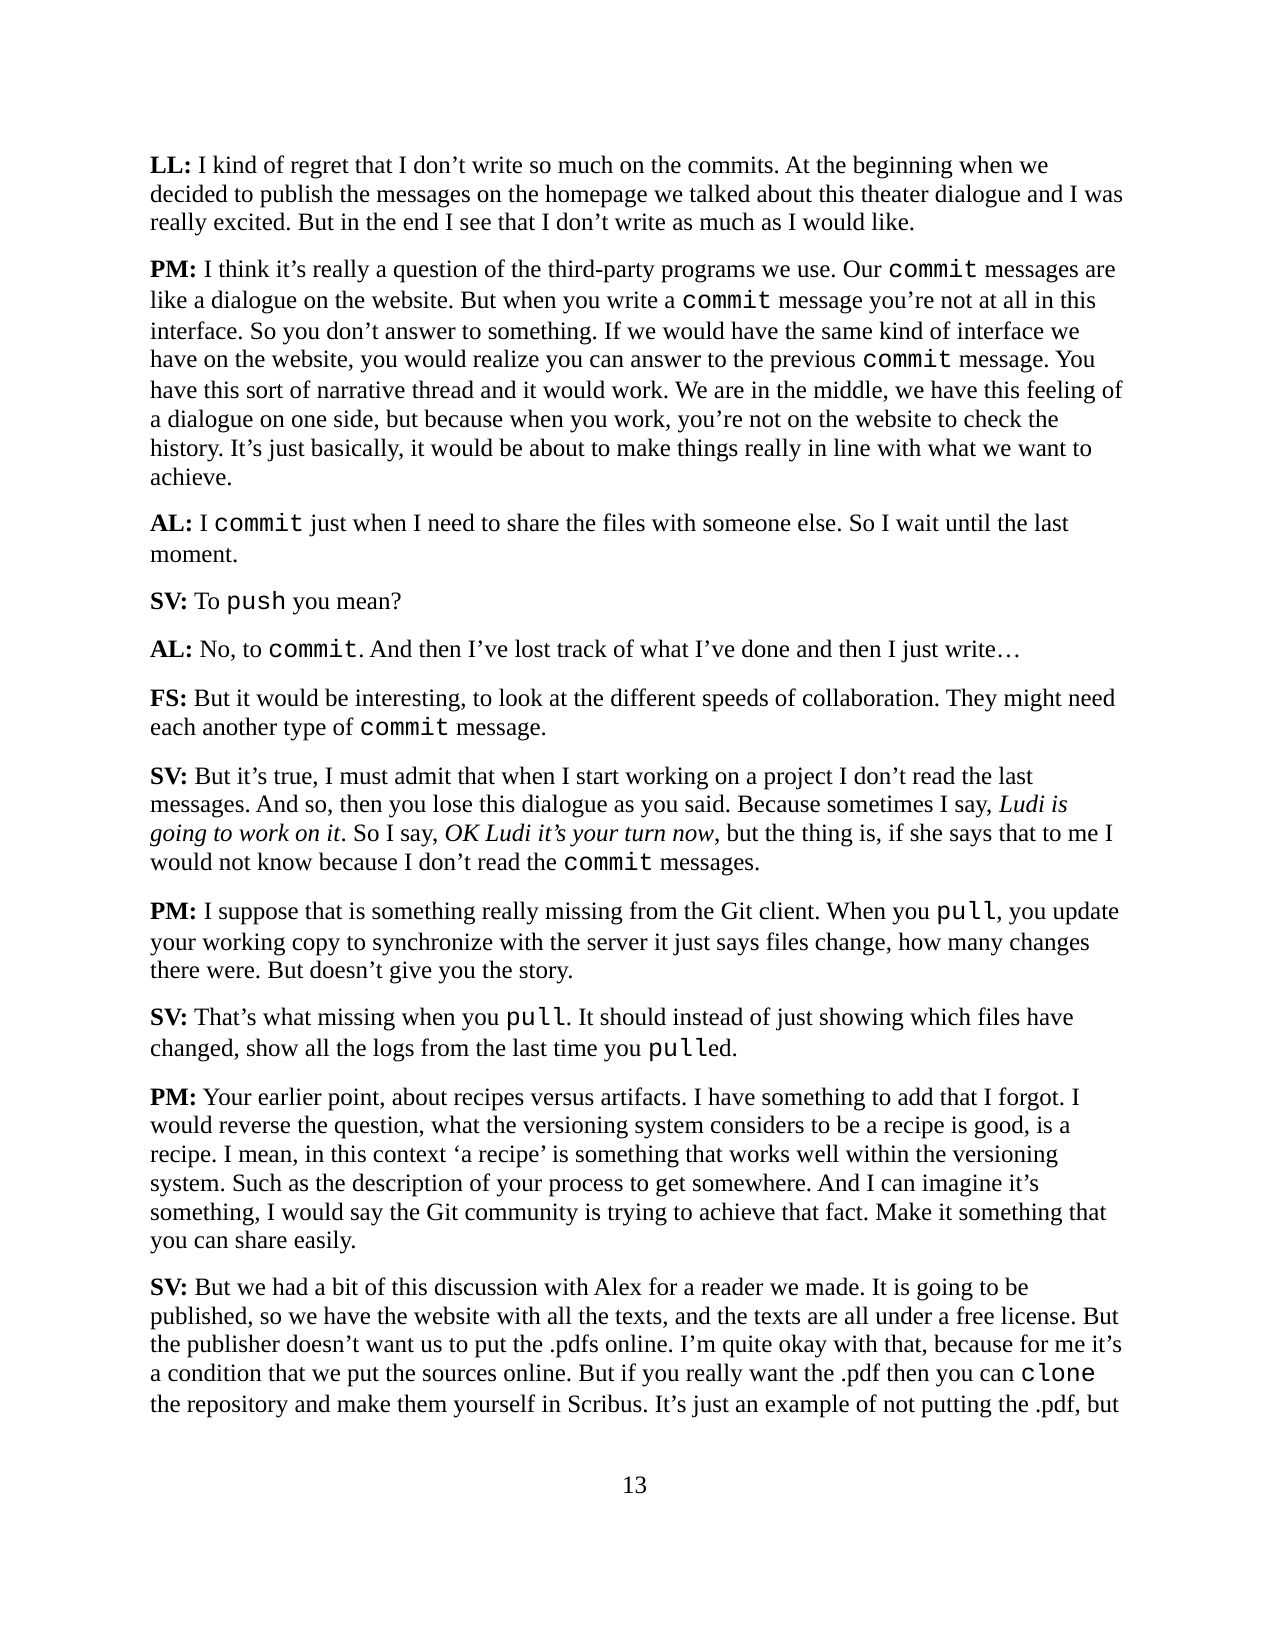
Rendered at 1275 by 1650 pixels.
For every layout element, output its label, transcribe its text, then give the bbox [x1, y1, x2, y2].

text AL: No, to commit. And then I’ve lost track of what I’ve done and then I just write… [150, 634, 1125, 665]
text PM: Your earlier point, about recipes versus artifacts. I have something to add that I forgot. I would reverse the question, what the versioning system considers to be a recipe is good, is a recipe. I mean, in this context ‘a recipe’ is something that works well within the versioning system. Such as the description of your process to get somewhere. And I can imagine it’s something, I would say the Git community is trying to achieve that fact. Make it something that you can share easily. [150, 1082, 1125, 1254]
text SV: That’s what missing when you pull. It should instead of just showing which files have changed, show all the logs from the last time you pulled. [150, 1002, 1125, 1064]
text PM: I suppose that is something really missing from the Git client. When you pull, you update your working copy to synchronize with the server it just says files change, how many changes there were. But doesn’t give you the story. [150, 896, 1125, 984]
text SV: But we had a bit of this discussion with Alex for a reader we made. It is going to be published, so we have the website with all the texts, and the texts are all under a free license. But the publisher doesn’t want us to put the .pdfs online. I’m quite okay with that, because for me it’s a condition that we put the sources online. But if you really want the .pdf then you can clone the repository and make them yourself in Scribus. It’s just an example of not putting the .pdf, but [150, 1272, 1125, 1418]
text AL: I commit just when I need to share the files with someone else. So I wait until the last moment. [150, 508, 1125, 568]
text PM: I think it’s really a question of the third-party programs we use. Our commit messages are like a dialogue on the website. But when you write a commit message you’re not at all in this interface. So you don’t answer to something. If we would have the same kind of interface we have on the website, you would realize you can answer to the previous commit message. You have this sort of narrative thread and it would work. We are in the middle, we have this feeling of a dialogue on one side, but because when you work, you’re not on the website to check the history. It’s just basically, it would be about to make things really in line with what we want to achieve. [150, 254, 1125, 490]
text SV: To push you mean? [150, 586, 1125, 617]
text LL: I kind of regret that I don’t write so much on the commits. At the beginning when we decided to publish the messages on the homepage we talked about this theater dialogue and I was really excited. But in the end I see that I don’t write as much as I would like. [150, 150, 1125, 236]
text FS: But it would be interesting, to look at the different speeds of collaboration. They might need each another type of commit message. [150, 683, 1125, 743]
text SV: But it’s true, I must admit that when I start working on a project I don’t read the last messages. And so, then you lose this dialogue as you said. Because sometimes I say, Ludi is going to work on it. So I say, OK Ludi it’s your turn now, but the thing is, if she says that to me I would not know because I don’t read the commit messages. [150, 761, 1125, 878]
